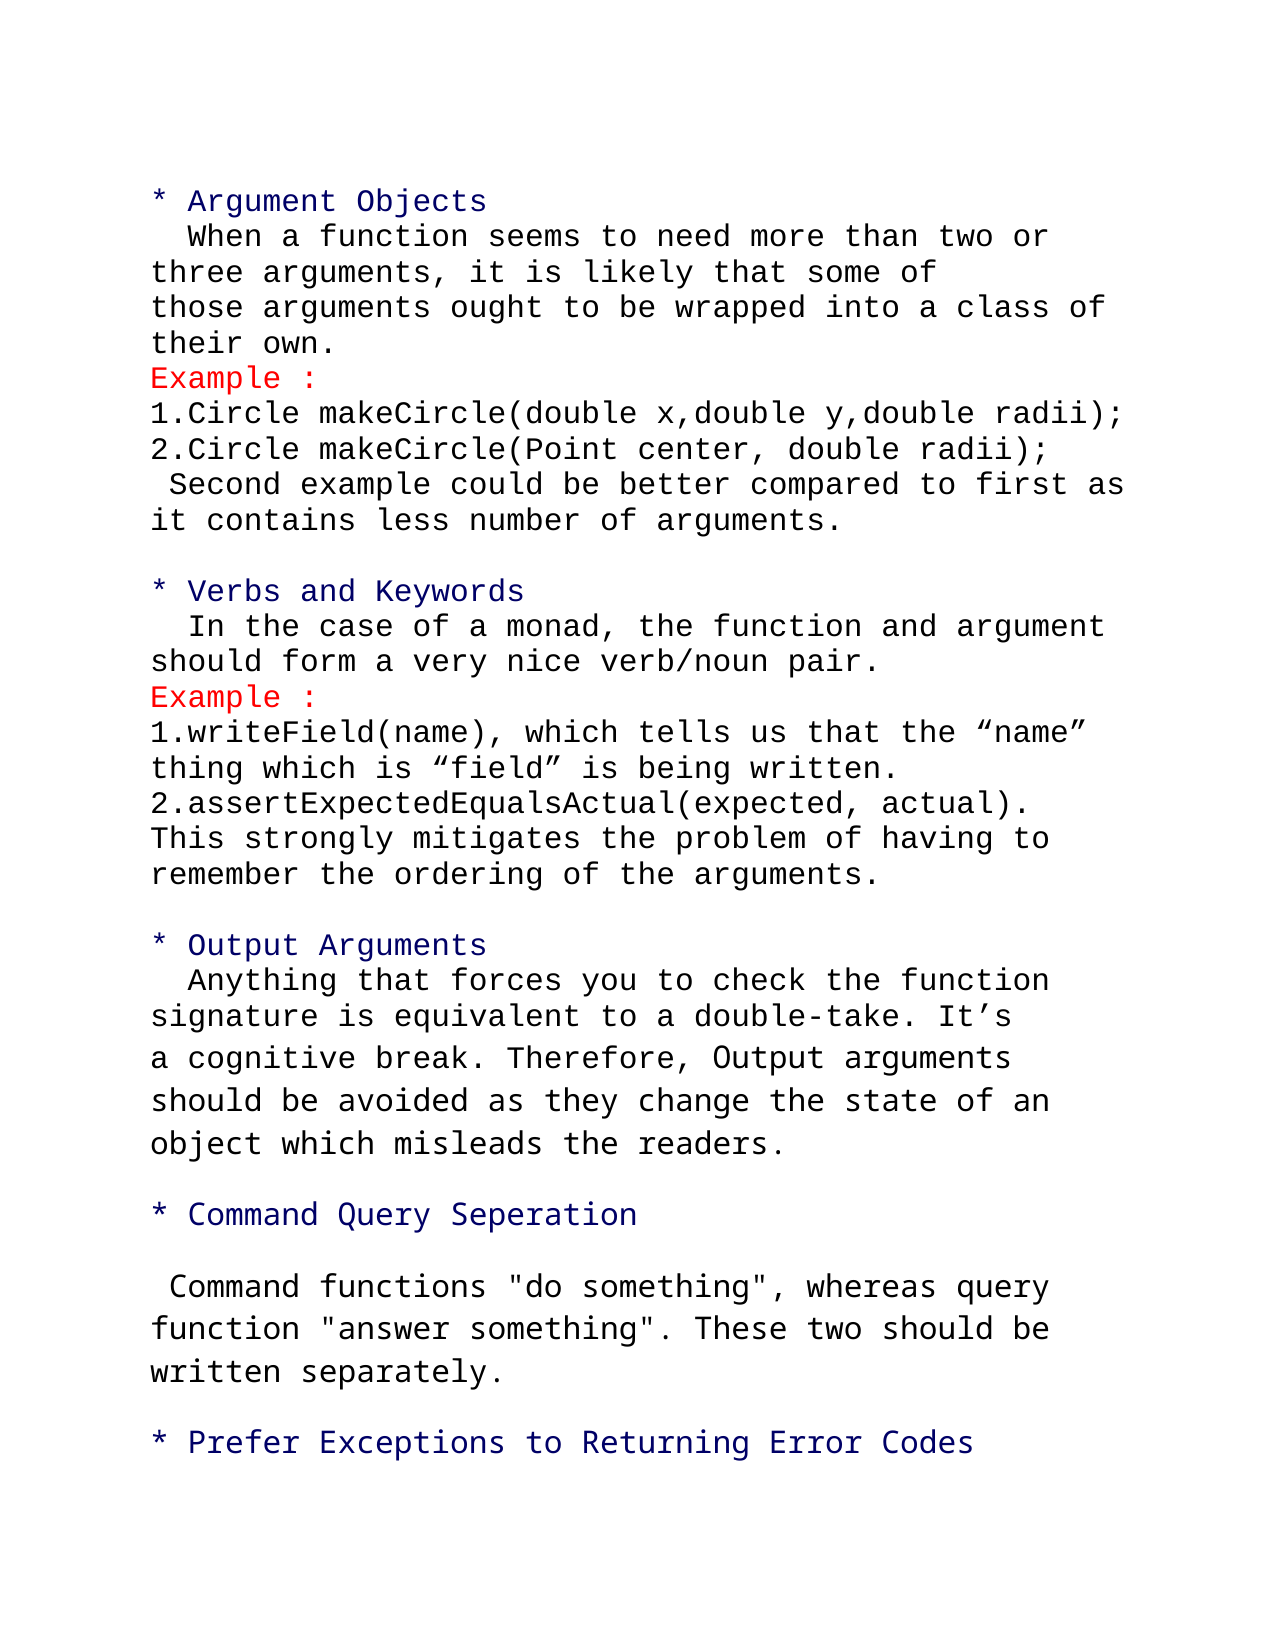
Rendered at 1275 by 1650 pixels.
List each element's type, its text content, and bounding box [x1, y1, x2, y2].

text * Prefer Exceptions to Returning Error Codes [150, 1420, 1125, 1463]
text 2.assertExpectedEqualsActual(expected, actual). [150, 787, 1125, 823]
text When a function seems to need more than two or three arguments, it is likely that some of [150, 221, 1125, 292]
text a cognitive break. Therefore, Output arguments should be avoided as they change the state of an object which misleads the readers. [150, 1035, 1125, 1163]
text those arguments ought to be wrapped into a class of their own. [150, 292, 1125, 362]
text 1.writeField(name), which tells us that the “name” thing which is “field” is being written. [150, 717, 1125, 787]
text Example : [150, 362, 1125, 398]
text 1.Circle makeCircle(double x,double y,double radii); [150, 398, 1125, 433]
text In the case of a monad, the function and argument should form a very nice verb/noun pair. [150, 610, 1125, 681]
text Anything that forces you to check the function signature is equivalent to a double-take. It’s [150, 964, 1125, 1035]
text Second example could be better compared to first as it contains less number of arguments. [150, 469, 1125, 539]
text * Output Arguments [150, 929, 1125, 964]
text Example : [150, 681, 1125, 717]
text * Argument Objects [150, 185, 1125, 221]
text Command functions "do something", whereas query function "answer something". These two should be written separately. [150, 1263, 1125, 1391]
text * Verbs and Keywords [150, 575, 1125, 610]
text * Command Query Seperation [150, 1192, 1125, 1235]
text 2.Circle makeCircle(Point center, double radii); [150, 433, 1125, 469]
text This strongly mitigates the problem of having to remember the ordering of the arguments. [150, 823, 1125, 894]
